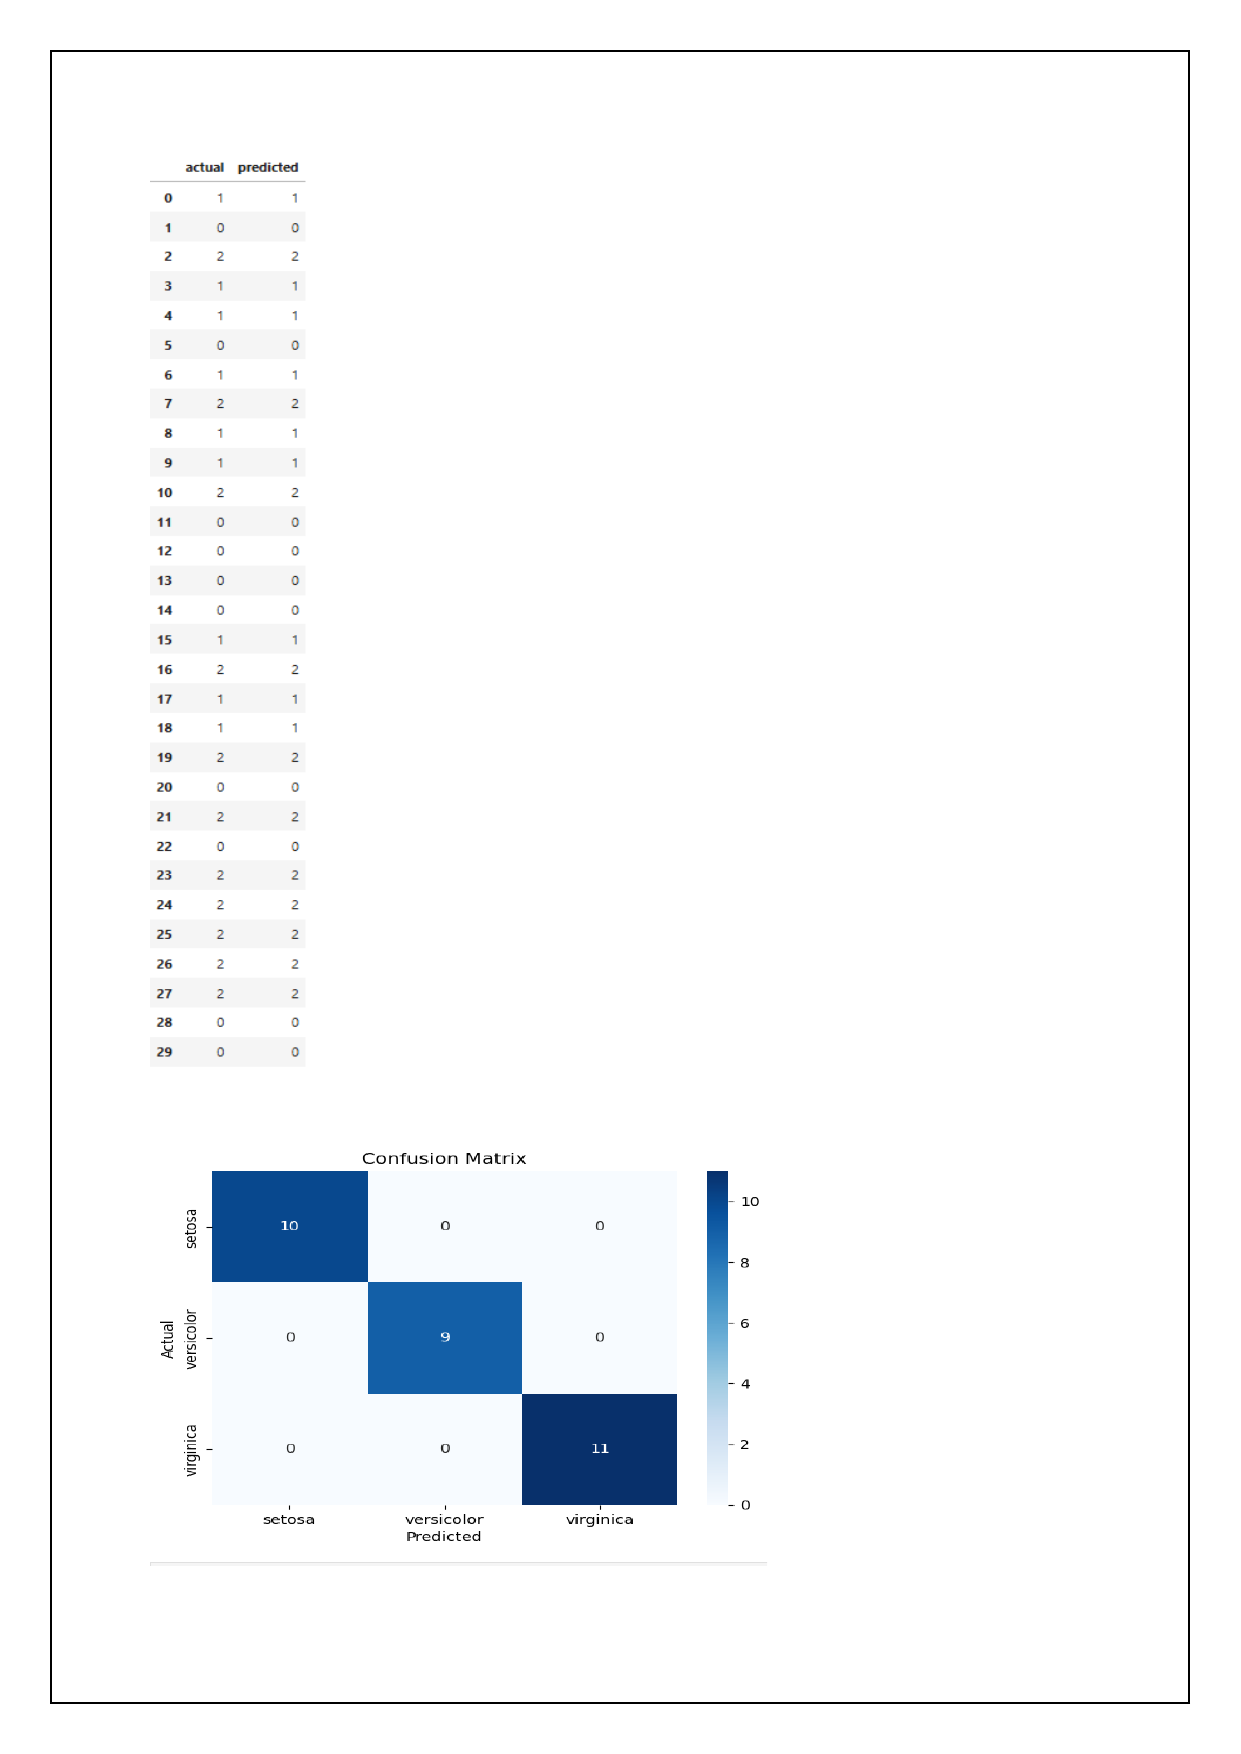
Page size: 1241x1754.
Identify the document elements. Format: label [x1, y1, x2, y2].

picture [150, 150, 347, 1076]
picture [150, 1146, 768, 1566]
